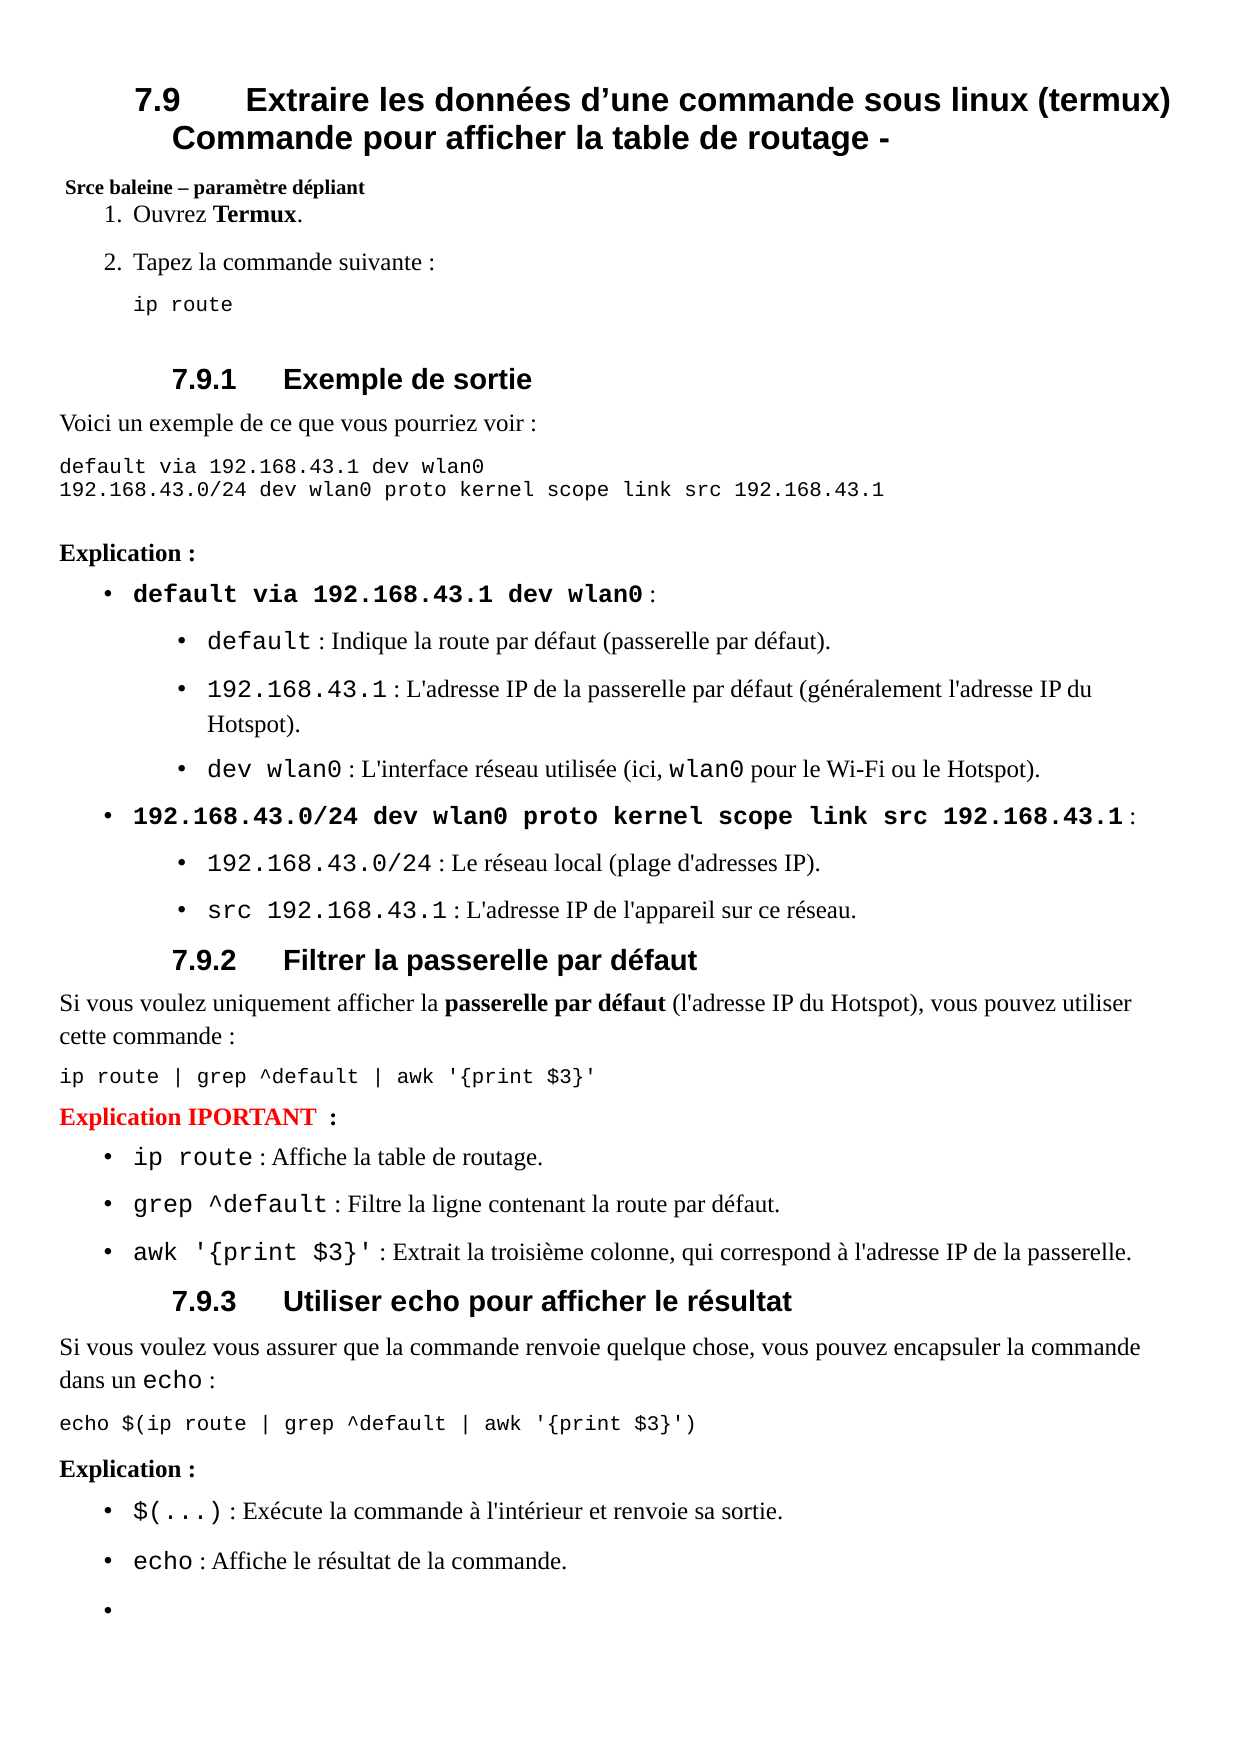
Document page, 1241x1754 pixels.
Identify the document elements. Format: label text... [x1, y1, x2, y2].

subtitle Extraire les données d’une commande sous linux (termux) Commande pour afficher la table de routage - [134, 80, 1181, 157]
text default via 192.168.43.1 dev wlan0 [59, 456, 1181, 479]
subtitle Utiliser echo pour afficher le résultat [172, 1284, 1181, 1320]
list grep ^default : Filtre la ligne contenant la route par défaut. [103, 1189, 1181, 1220]
list 192.168.43.0/24 : Le réseau local (plage d'adresses IP). [177, 848, 1181, 879]
text Si vous voulez uniquement afficher la passerelle par défaut (l'adresse IP du Hotspot), vous pouvez utiliser cette commande : [59, 988, 1181, 1050]
subtitle Explication : [59, 538, 1181, 567]
list Ouvrez Termux. [103, 199, 1181, 228]
list ip route : Affiche la table de routage. [103, 1142, 1181, 1173]
text ip route | grep ^default | awk '{print $3}' [59, 1066, 1181, 1090]
subtitle Explication : [59, 1454, 1181, 1483]
subtitle Filtrer la passerelle par défaut [172, 943, 1181, 976]
list default via 192.168.43.1 dev wlan0 : [103, 579, 1181, 610]
list src 192.168.43.1 : L'adresse IP de l'appareil sur ce réseau. [177, 896, 1181, 926]
list 192.168.43.0/24 dev wlan0 proto kernel scope link src 192.168.43.1 : [103, 801, 1181, 832]
list awk '{print $3}' : Extrait la troisième colonne, qui correspond à l'adresse IP de la passerelle. [103, 1237, 1181, 1268]
text echo $(ip route | grep ^default | awk '{print $3}') [59, 1412, 1181, 1436]
list $(...) : Exécute la commande à l'intérieur et renvoie sa sortie. [103, 1496, 1181, 1527]
text 192.168.43.0/24 dev wlan0 proto kernel scope link src 192.168.43.1 [59, 479, 1181, 503]
subtitle Exemple de sortie [172, 362, 1181, 396]
list dev wlan0 : L'interface réseau utilisée (ici, wlan0 pour le Wi-Fi ou le Hotspot). [177, 754, 1181, 784]
list default : Indique la route par défaut (passerelle par défaut). [177, 626, 1181, 657]
text Srce baleine – paramètre dépliant [65, 175, 1175, 199]
list echo : Affiche le résultat de la commande. [103, 1546, 1181, 1577]
list Tapez la commande suivante : [103, 247, 1181, 276]
text Si vous voulez vous assurer que la commande renvoie quelque chose, vous pouvez encapsuler la commande dans un echo : [59, 1332, 1181, 1396]
list 192.168.43.1 : L'adresse IP de la passerelle par défaut (généralement l'adresse IP du Hotspot). [177, 674, 1181, 737]
subtitle Explication IPORTANT : [59, 1102, 1181, 1130]
text Voici un exemple de ce que vous pourriez voir : [59, 408, 1181, 437]
list ip route [103, 294, 1181, 318]
